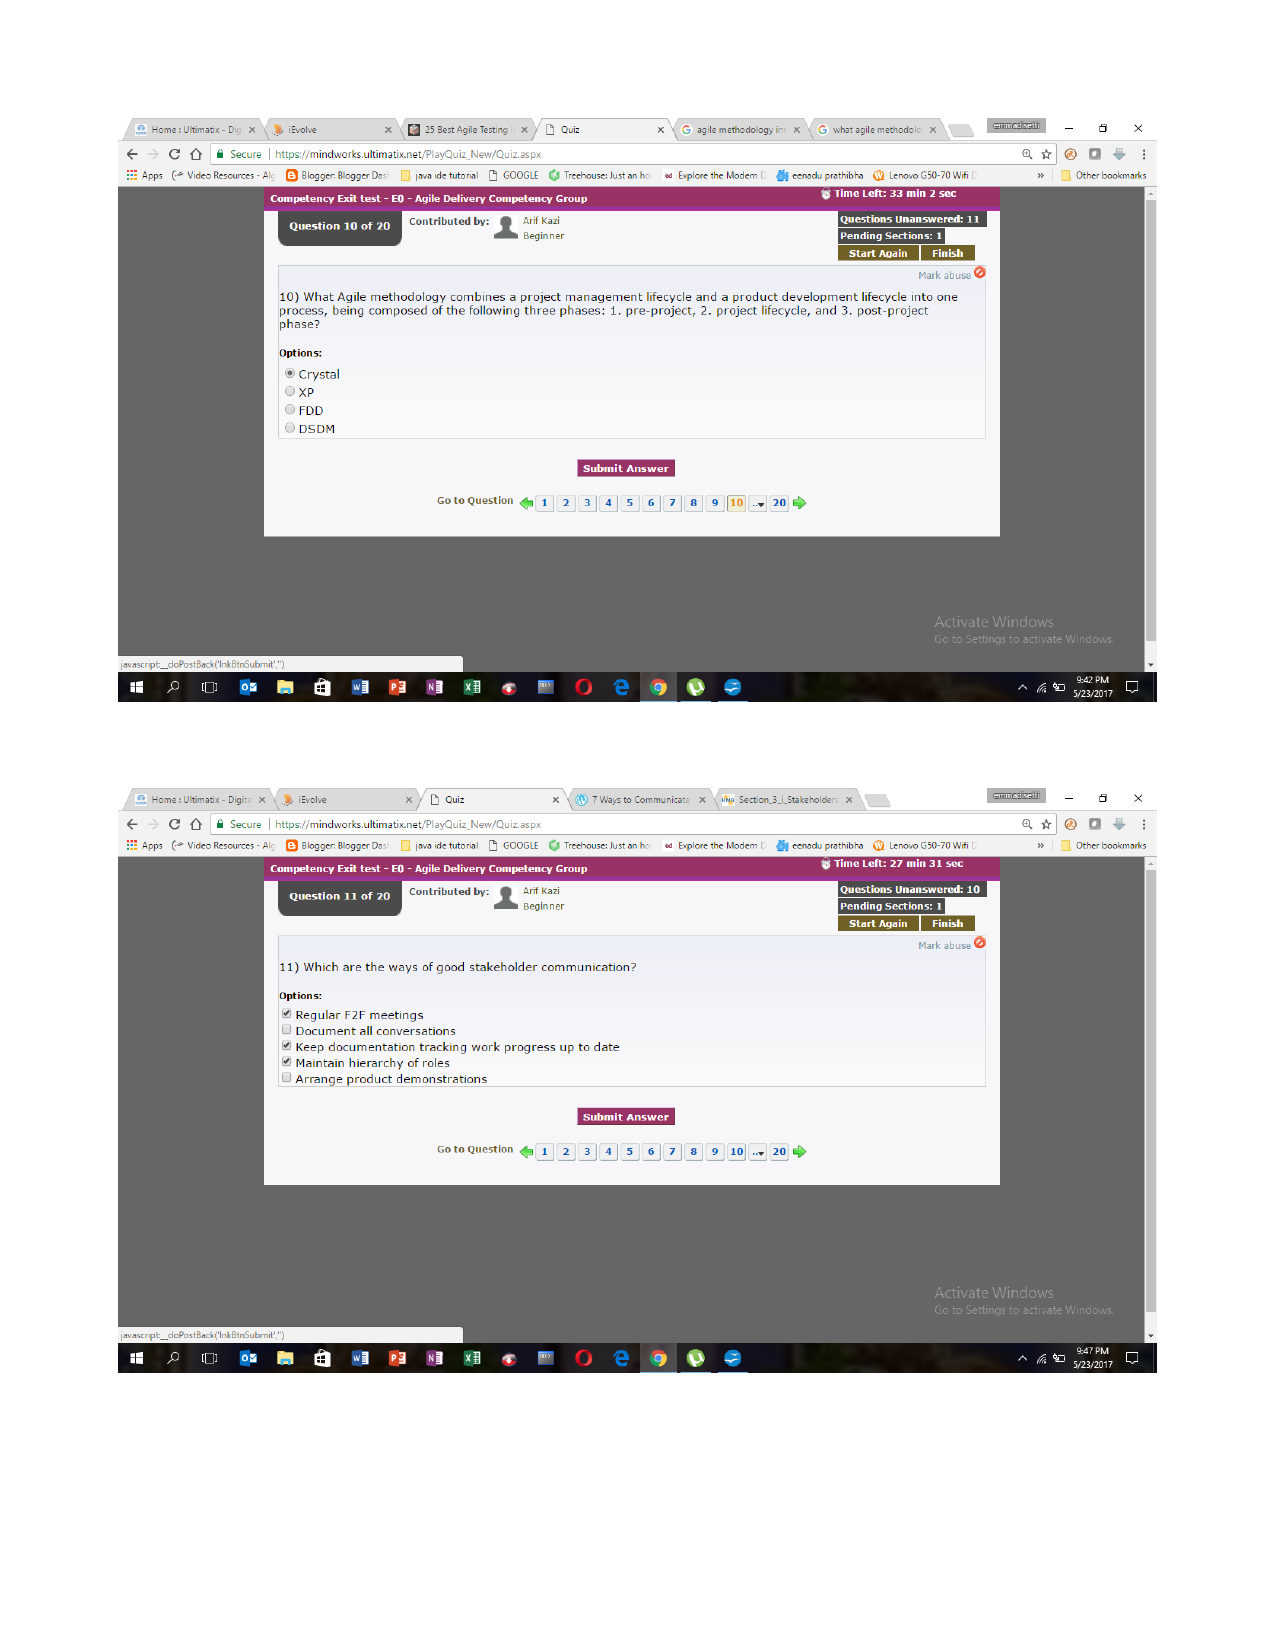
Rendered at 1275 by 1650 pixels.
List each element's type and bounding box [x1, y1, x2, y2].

picture [118, 118, 1157, 702]
picture [118, 788, 1157, 1373]
